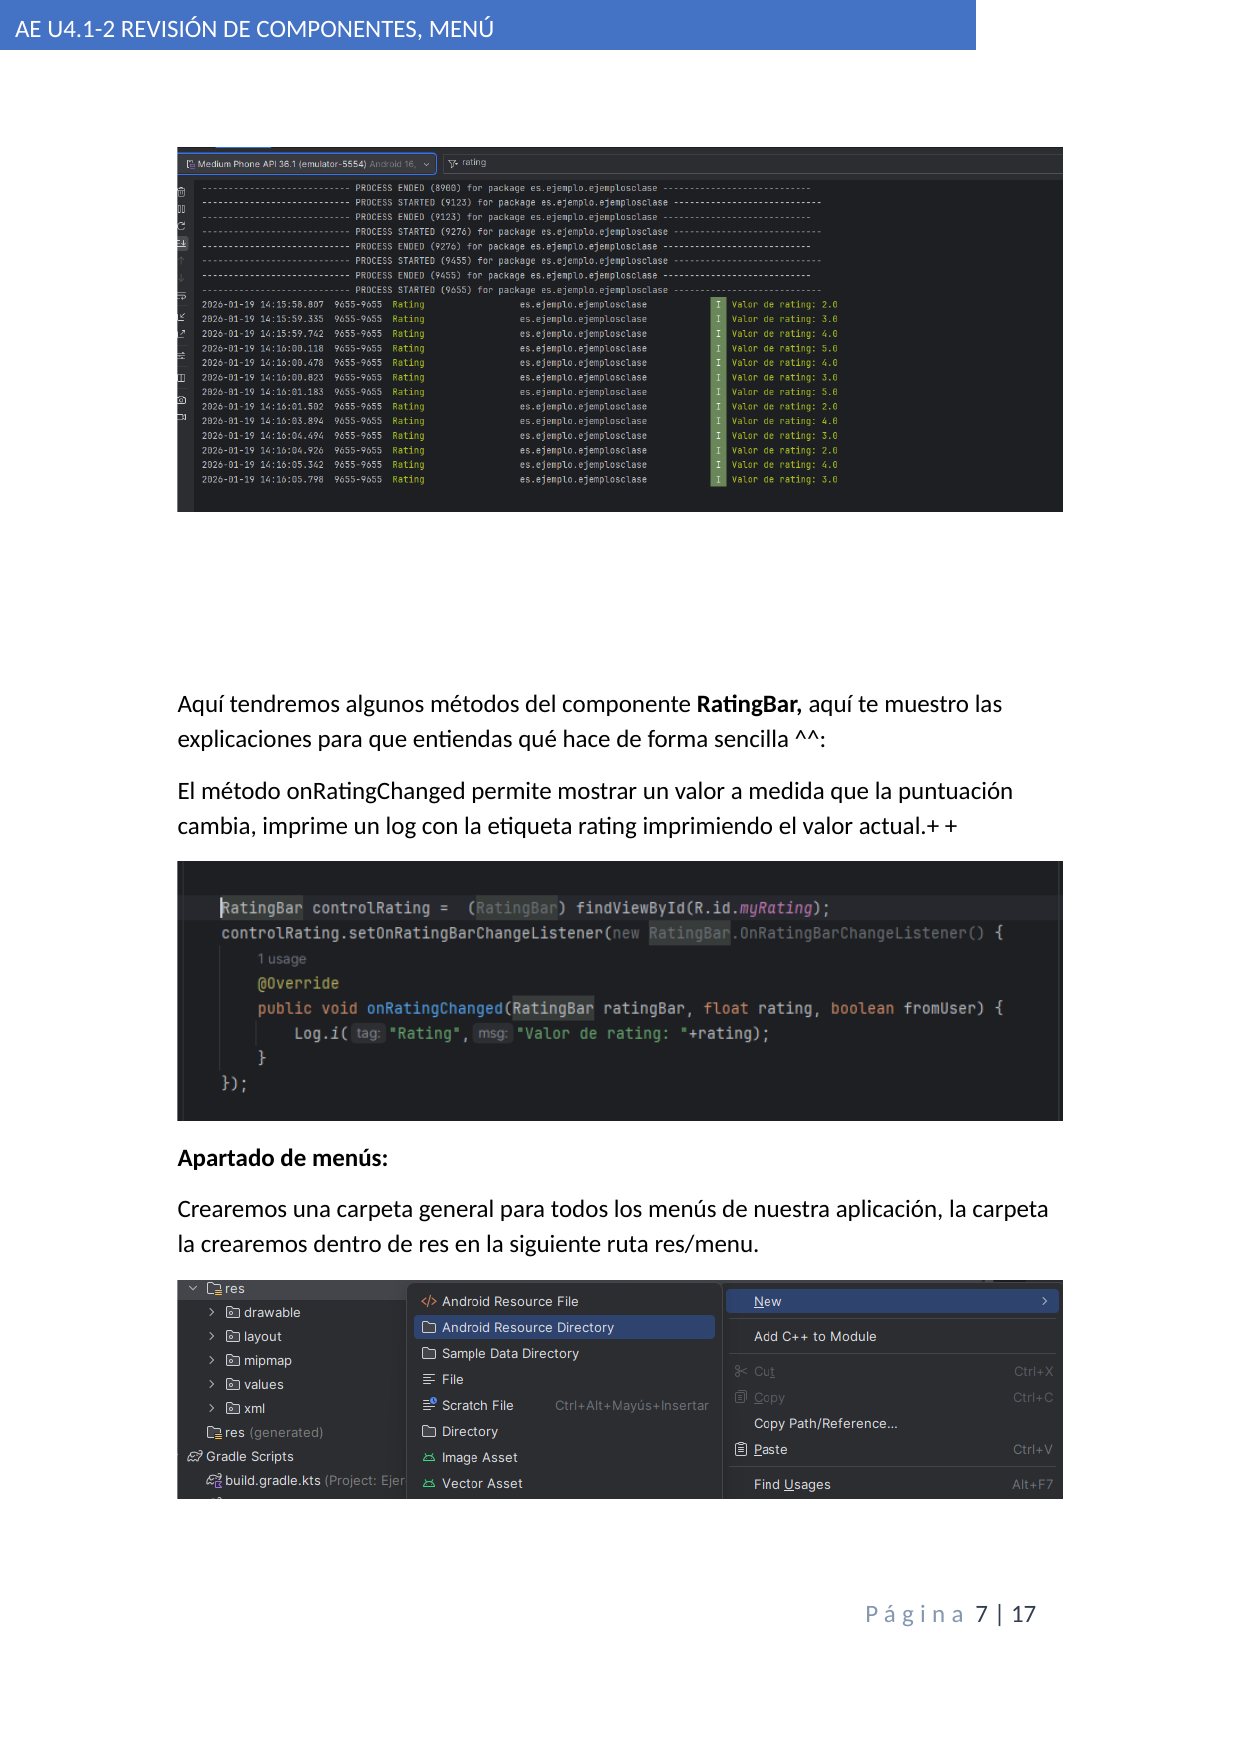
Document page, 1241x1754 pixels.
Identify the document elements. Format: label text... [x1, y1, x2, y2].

text Apartado de menús: [177, 1142, 1063, 1172]
text Crearemos una carpeta general para todos los menús de nuestra aplicación, la carpeta la crearemos dentro de res en la siguiente ruta res/menu. [177, 1193, 1063, 1259]
text Aquí tendremos algunos métodos del componente RatingBar, aquí te muestro las explicaciones para que entiendas qué hace de forma sencilla ^^: [177, 688, 1063, 754]
text El método onRatingChanged permite mostrar un valor a medida que la puntuación cambia, imprime un log con la etiqueta rating imprimiendo el valor actual.+ + [177, 775, 1063, 840]
